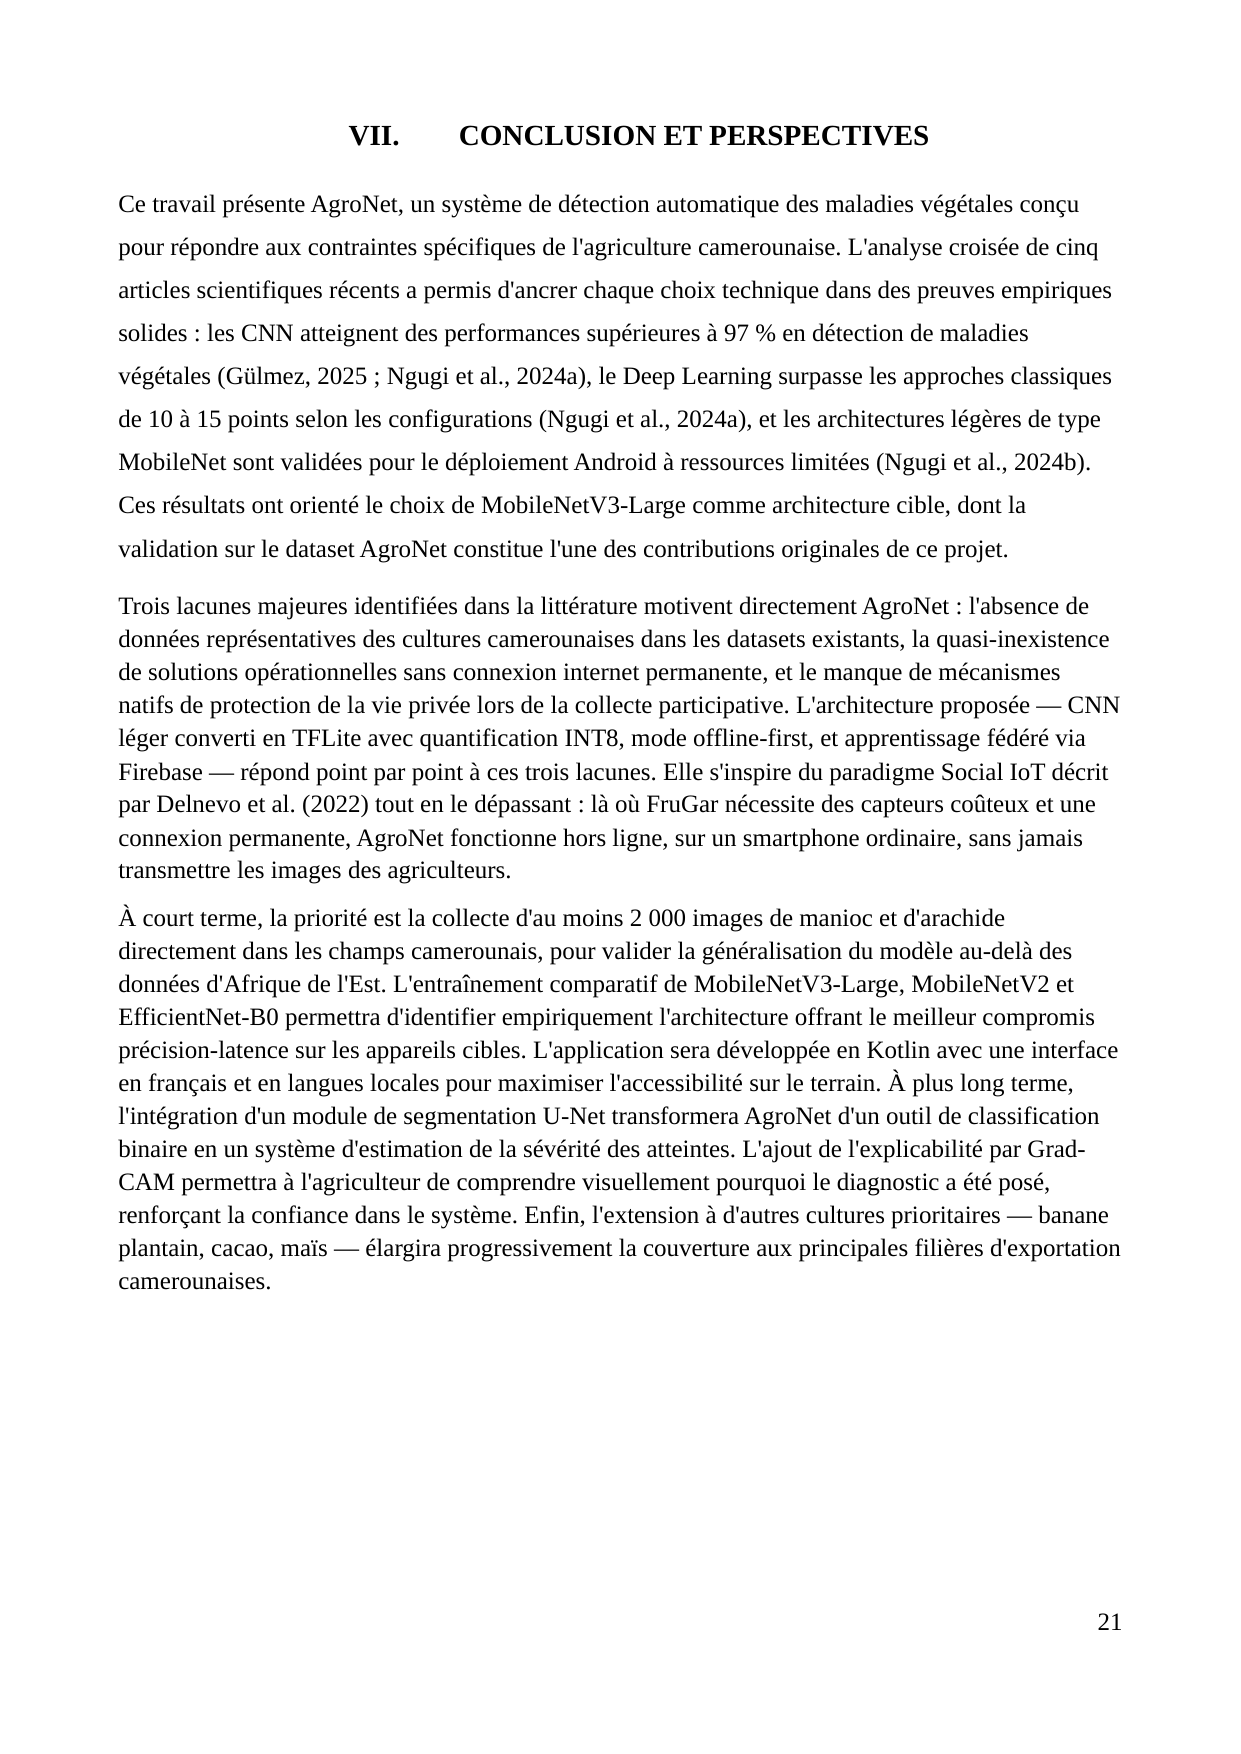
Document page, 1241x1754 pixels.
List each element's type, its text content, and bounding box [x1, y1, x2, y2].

subtitle CONCLUSION ET PERSPECTIVES [118, 118, 1122, 152]
text Trois lacunes majeures identifiées dans la littérature motivent directement AgroNet : l'absence de données représentatives des cultures camerounaises dans les datasets existants, la quasi-inexistence de solutions opérationnelles sans connexion internet permanente, et le manque de mécanismes natifs de protection de la vie privée lors de la collecte participative. L'architecture proposée — CNN léger converti en TFLite avec quantification INT8, mode offline-first, et apprentissage fédéré via Firebase — répond point par point à ces trois lacunes. Elle s'inspire du paradigme Social IoT décrit par Delnevo et al. (2022) tout en le dépassant : là où FruGar nécessite des capteurs coûteux et une connexion permanente, AgroNet fonctionne hors ligne, sur un smartphone ordinaire, sans jamais transmettre les images des agriculteurs. [118, 591, 1122, 884]
text À court terme, la priorité est la collecte d'au moins 2 000 images de manioc et d'arachide directement dans les champs camerounais, pour valider la généralisation du modèle au-delà des données d'Afrique de l'Est. L'entraînement comparatif de MobileNetV3-Large, MobileNetV2 et EfficientNet-B0 permettra d'identifier empiriquement l'architecture offrant le meilleur compromis précision-latence sur les appareils cibles. L'application sera développée en Kotlin avec une interface en français et en langues locales pour maximiser l'accessibilité sur le terrain. À plus long terme, l'intégration d'un module de segmentation U-Net transformera AgroNet d'un outil de classification binaire en un système d'estimation de la sévérité des atteintes. L'ajout de l'explicabilité par Grad-CAM permettra à l'agriculteur de comprendre visuellement pourquoi le diagnostic a été posé, renforçant la confiance dans le système. Enfin, l'extension à d'autres cultures prioritaires — banane plantain, cacao, maïs — élargira progressivement la couverture aux principales filières d'exportation camerounaises. [118, 903, 1122, 1295]
text Ce travail présente AgroNet, un système de détection automatique des maladies végétales conçu pour répondre aux contraintes spécifiques de l'agriculture camerounaise. L'analyse croisée de cinq articles scientifiques récents a permis d'ancrer chaque choix technique dans des preuves empiriques solides : les CNN atteignent des performances supérieures à 97 % en détection de maladies végétales (Gülmez, 2025 ; Ngugi et al., 2024a), le Deep Learning surpasse les approches classiques de 10 à 15 points selon les configurations (Ngugi et al., 2024a), et les architectures légères de type MobileNet sont validées pour le déploiement Android à ressources limitées (Ngugi et al., 2024b). Ces résultats ont orienté le choix de MobileNetV3-Large comme architecture cible, dont la validation sur le dataset AgroNet constitue l'une des contributions originales de ce projet. [118, 189, 1122, 562]
